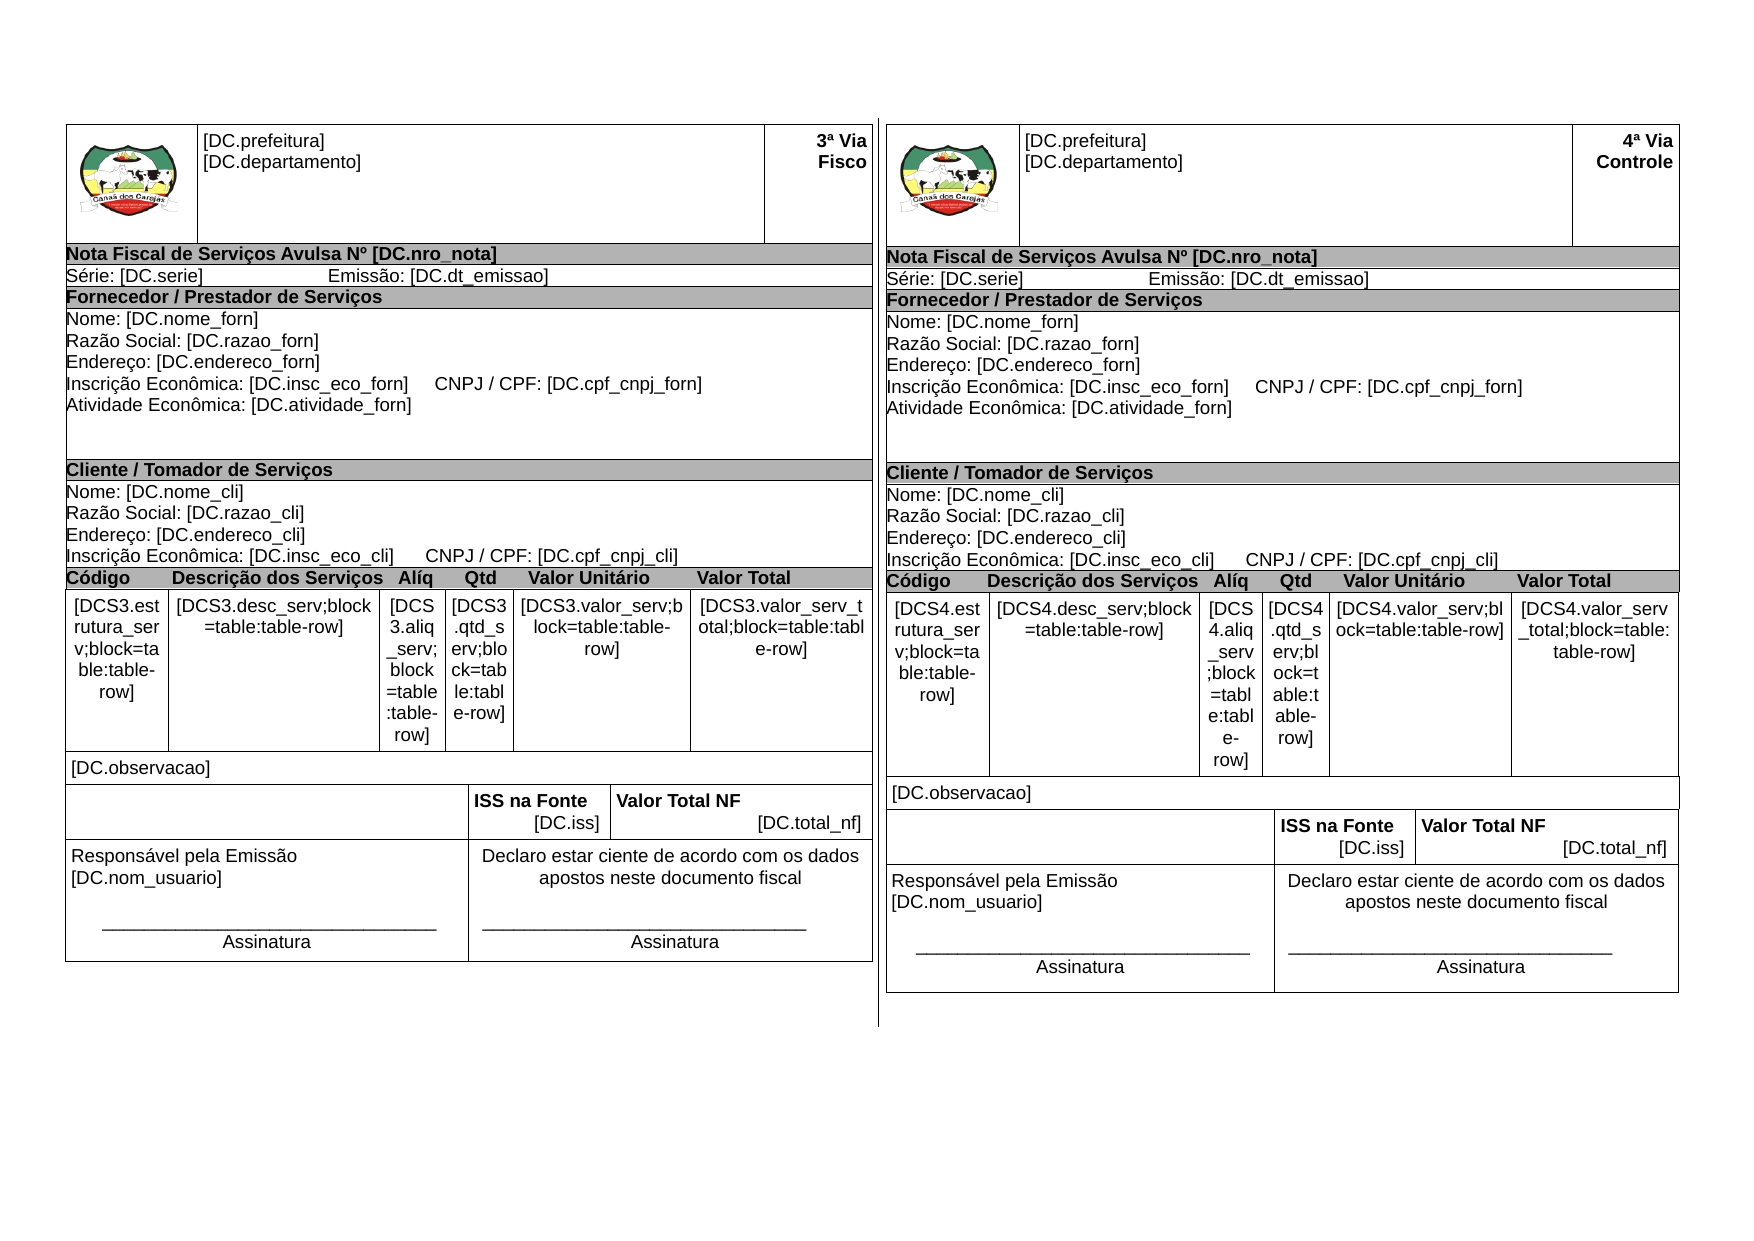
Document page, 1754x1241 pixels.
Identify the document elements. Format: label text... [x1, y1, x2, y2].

table_header 3ª Via Fisco [765, 125, 872, 243]
table_header [DCS3.estrutura_serv;block=table:table-row] [66, 590, 168, 751]
table_header [DCS4.aliq_serv;block=table:table-row] [1200, 593, 1262, 776]
table_header ISS na Fonte [DC.iss] [469, 785, 610, 839]
table_cell Responsável pela Emissão [DC.nom_usuario] ________________________________ Assinatura [66, 840, 468, 961]
table_cell Nome: [DC.nome_cli] Razão Social: [DC.razao_cli] Endereço: [DC.endereco_cli] Inscrição Econômica: [DC.insc_eco_cli] CNPJ / CPF: [DC.cpf_cnpj_cli] [887, 485, 1679, 570]
table_header Valor Total NF [DC.total_nf] [1416, 810, 1678, 864]
table_header [DCS4.valor_serv_total;block=table:table-row] [1512, 593, 1678, 776]
table_header [DC.observacao] [66, 752, 872, 784]
table_header [DCS3.qtd_serv;block=table:table-row] [446, 590, 513, 751]
table_header Valor Total NF [DC.total_nf] [611, 785, 872, 839]
table_header [DCS4.estrutura_serv;block=table:table-row] [887, 593, 989, 776]
table_header [DCS3.aliq_serv;block=table:table-row] [380, 590, 445, 751]
table_header ISS na Fonte [DC.iss] [1275, 810, 1415, 864]
table_cell Nome: [DC.nome_forn] Razão Social: [DC.razao_forn] Endereço: [DC.endereco_forn] Inscrição Econômica: [DC.insc_eco_forn] CNPJ / CPF: [DC.cpf_cnpj_forn] Atividade Econômica: [DC.atividade_forn] [887, 312, 1679, 462]
table_header [DCS4.valor_serv;block=table:table-row] [1330, 593, 1511, 776]
table_header [887, 810, 1274, 864]
table_header [DCS3.valor_serv;block=table:table-row] [514, 590, 690, 751]
table_cell Série: [DC.serie] Emissão: [DC.dt_emissao] [67, 265, 872, 286]
table_header [DCS4.qtd_serv;block=table:table-row] [1263, 593, 1329, 776]
table_header [DC.observacao] [887, 777, 1679, 809]
table_header [DCS3.valor_serv_total;block=table:table-row] [691, 590, 872, 751]
table_cell Nome: [DC.nome_forn] Razão Social: [DC.razao_forn] Endereço: [DC.endereco_forn] Inscrição Econômica: [DC.insc_eco_forn] CNPJ / CPF: [DC.cpf_cnpj_forn] Atividade Econômica: [DC.atividade_forn] [67, 309, 872, 459]
table_header [879, 118, 1684, 1027]
table_header [59, 118, 878, 1027]
table_header [DCS3.desc_serv;block=table:table-row] [169, 590, 379, 751]
table_cell Declaro estar ciente de acordo com os dados apostos neste documento fiscal _______________________________ Assinatura [469, 840, 872, 961]
table_header [67, 125, 197, 243]
picture [80, 145, 178, 216]
table_header 4ª Via Controle [1573, 125, 1679, 246]
table_cell Responsável pela Emissão [DC.nom_usuario] ________________________________ Assinatura [887, 865, 1274, 992]
table_header [DC.prefeitura] [DC.departamento] [198, 125, 764, 243]
table_cell Série: [DC.serie] Emissão: [DC.dt_emissao] [887, 269, 1679, 289]
table_header [66, 785, 468, 839]
table_header [DCS4.desc_serv;block=table:table-row] [990, 593, 1199, 776]
table_cell Declaro estar ciente de acordo com os dados apostos neste documento fiscal _______________________________ Assinatura [1275, 865, 1678, 992]
table_header [887, 125, 1019, 246]
table_cell Nome: [DC.nome_cli] Razão Social: [DC.razao_cli] Endereço: [DC.endereco_cli] Inscrição Econômica: [DC.insc_eco_cli] CNPJ / CPF: [DC.cpf_cnpj_cli] [67, 481, 872, 567]
picture [900, 145, 998, 216]
table_header [DC.prefeitura] [DC.departamento] [1020, 125, 1572, 246]
